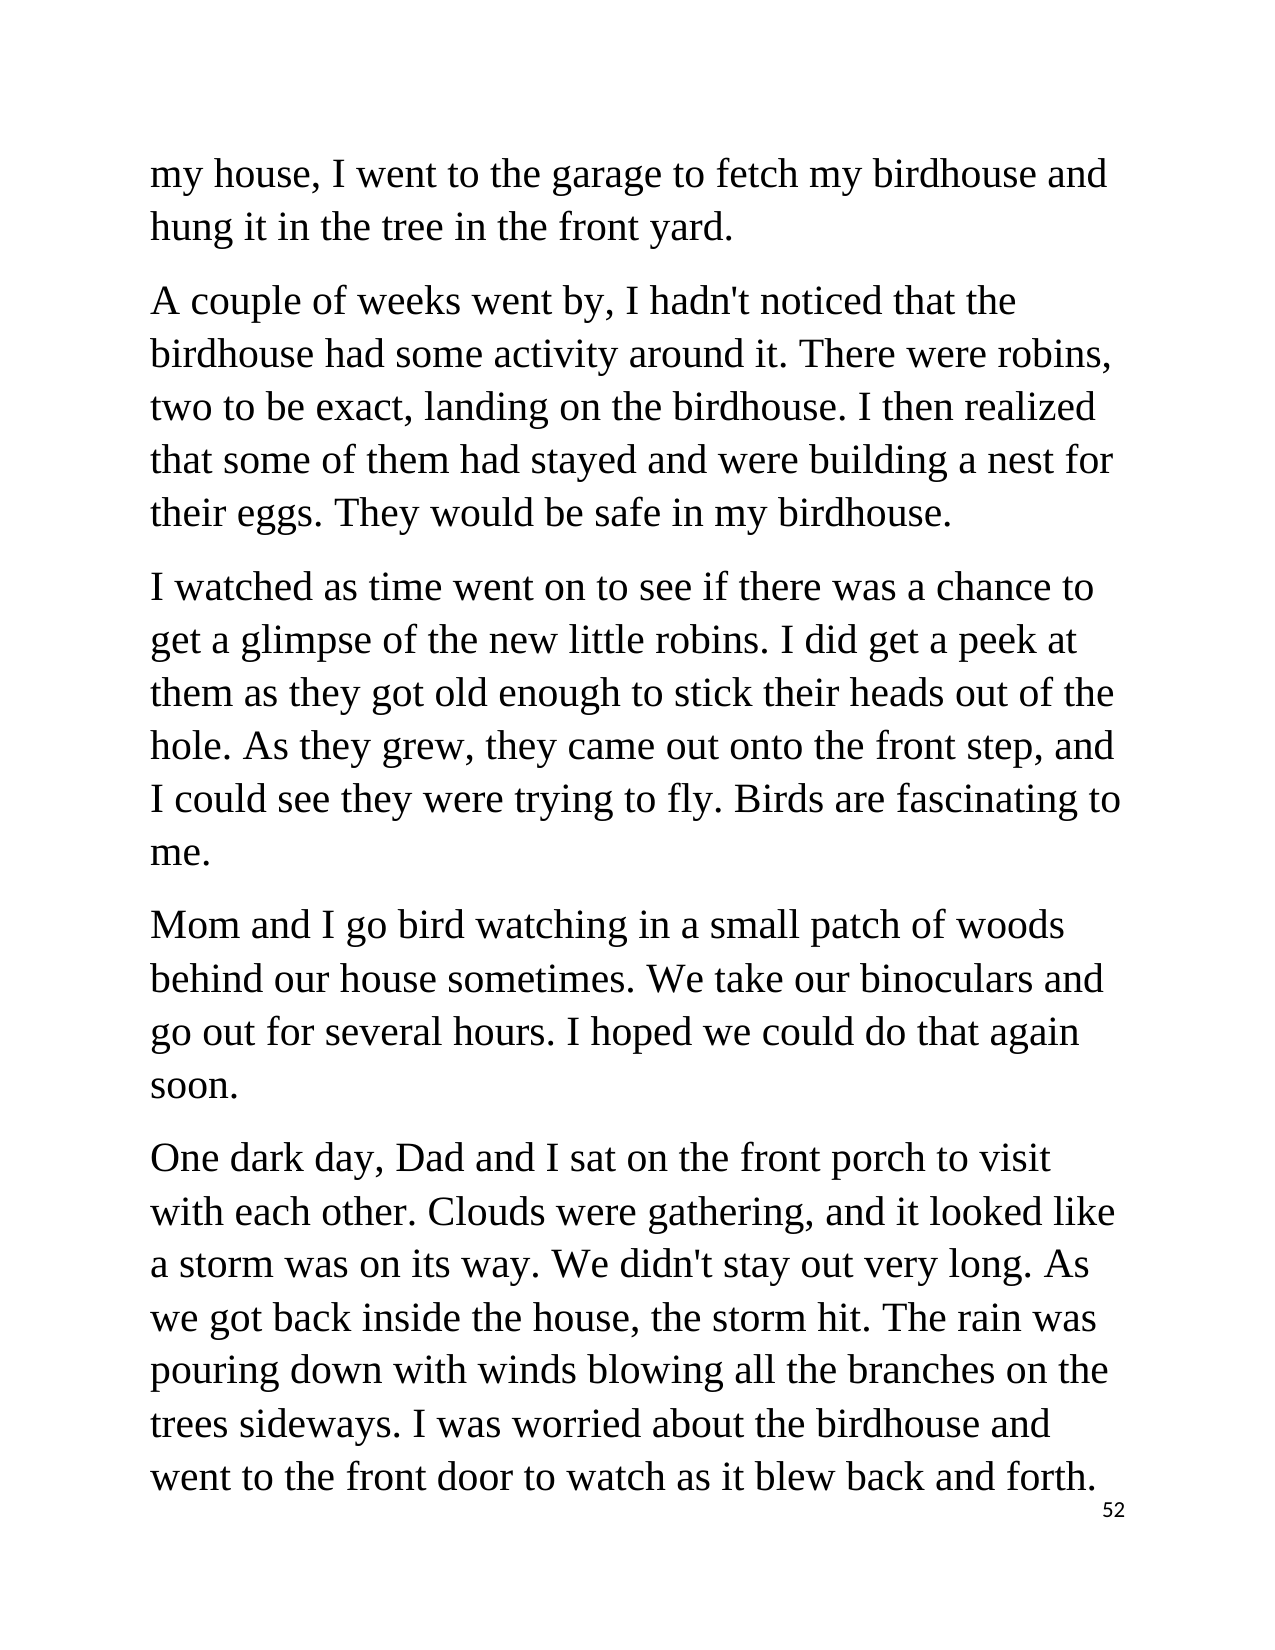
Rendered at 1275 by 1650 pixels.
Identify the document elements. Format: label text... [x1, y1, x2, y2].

text I watched as time went on to see if there was a chance to get a glimpse of the new little robins. I did get a peek at them as they got old enough to stick their heads out of the hole. As they grew, they came out onto the front step, and I could see they were trying to fly. Birds are fascinating to me. [150, 563, 1125, 874]
text One dark day, Dad and I sat on the front porch to visit with each other. Clouds were gathering, and it looked like a storm was on its way. We didn't stay out very long. As we got back inside the house, the storm hit. The rain was pouring down with winds blowing all the branches on the trees sideways. I was worried about the birdhouse and went to the front door to watch as it blew back and forth. [150, 1135, 1125, 1499]
text Mom and I go bird watching in a small patch of woods behind our house sometimes. We take our binoculars and go out for several hours. I hoped we could do that again soon. [150, 902, 1125, 1107]
text A couple of weeks went by, I hadn't noticed that the birdhouse had some activity around it. There were robins, two to be exact, landing on the birdhouse. I then realized that some of them had stayed and were building a nest for their eggs. They would be safe in my birdhouse. [150, 277, 1125, 535]
text my house, I went to the garage to fetch my birdhouse and hung it in the tree in the front yard. [150, 150, 1125, 249]
